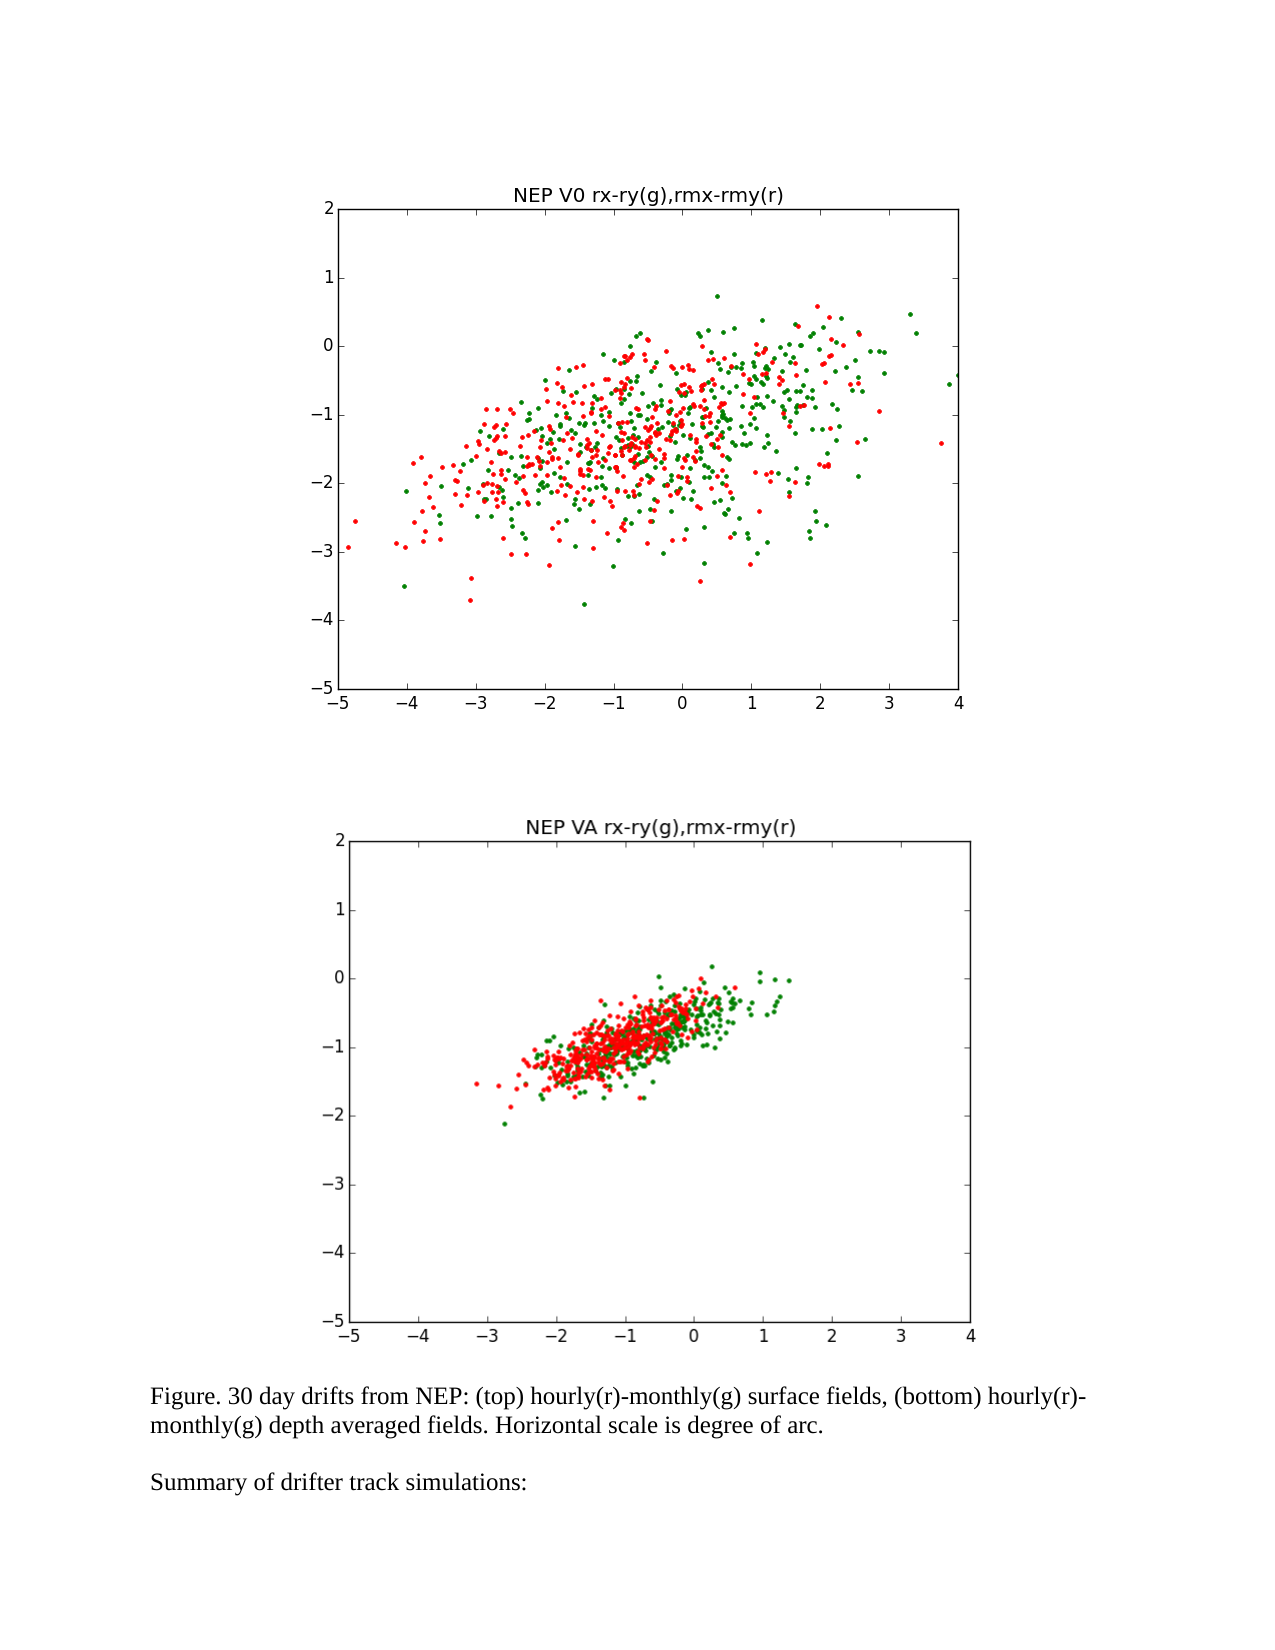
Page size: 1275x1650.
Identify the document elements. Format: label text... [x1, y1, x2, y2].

picture [249, 781, 1049, 1382]
text Figure. 30 day drifts from NEP: (top) hourly(r)-monthly(g) surface fields, (bottom) hourly(r)-monthly(g) depth averaged fields. Horizontal scale is degree of arc. [150, 779, 1125, 1439]
picture [237, 150, 1038, 750]
text Summary of drifter track simulations: [150, 1467, 1125, 1496]
